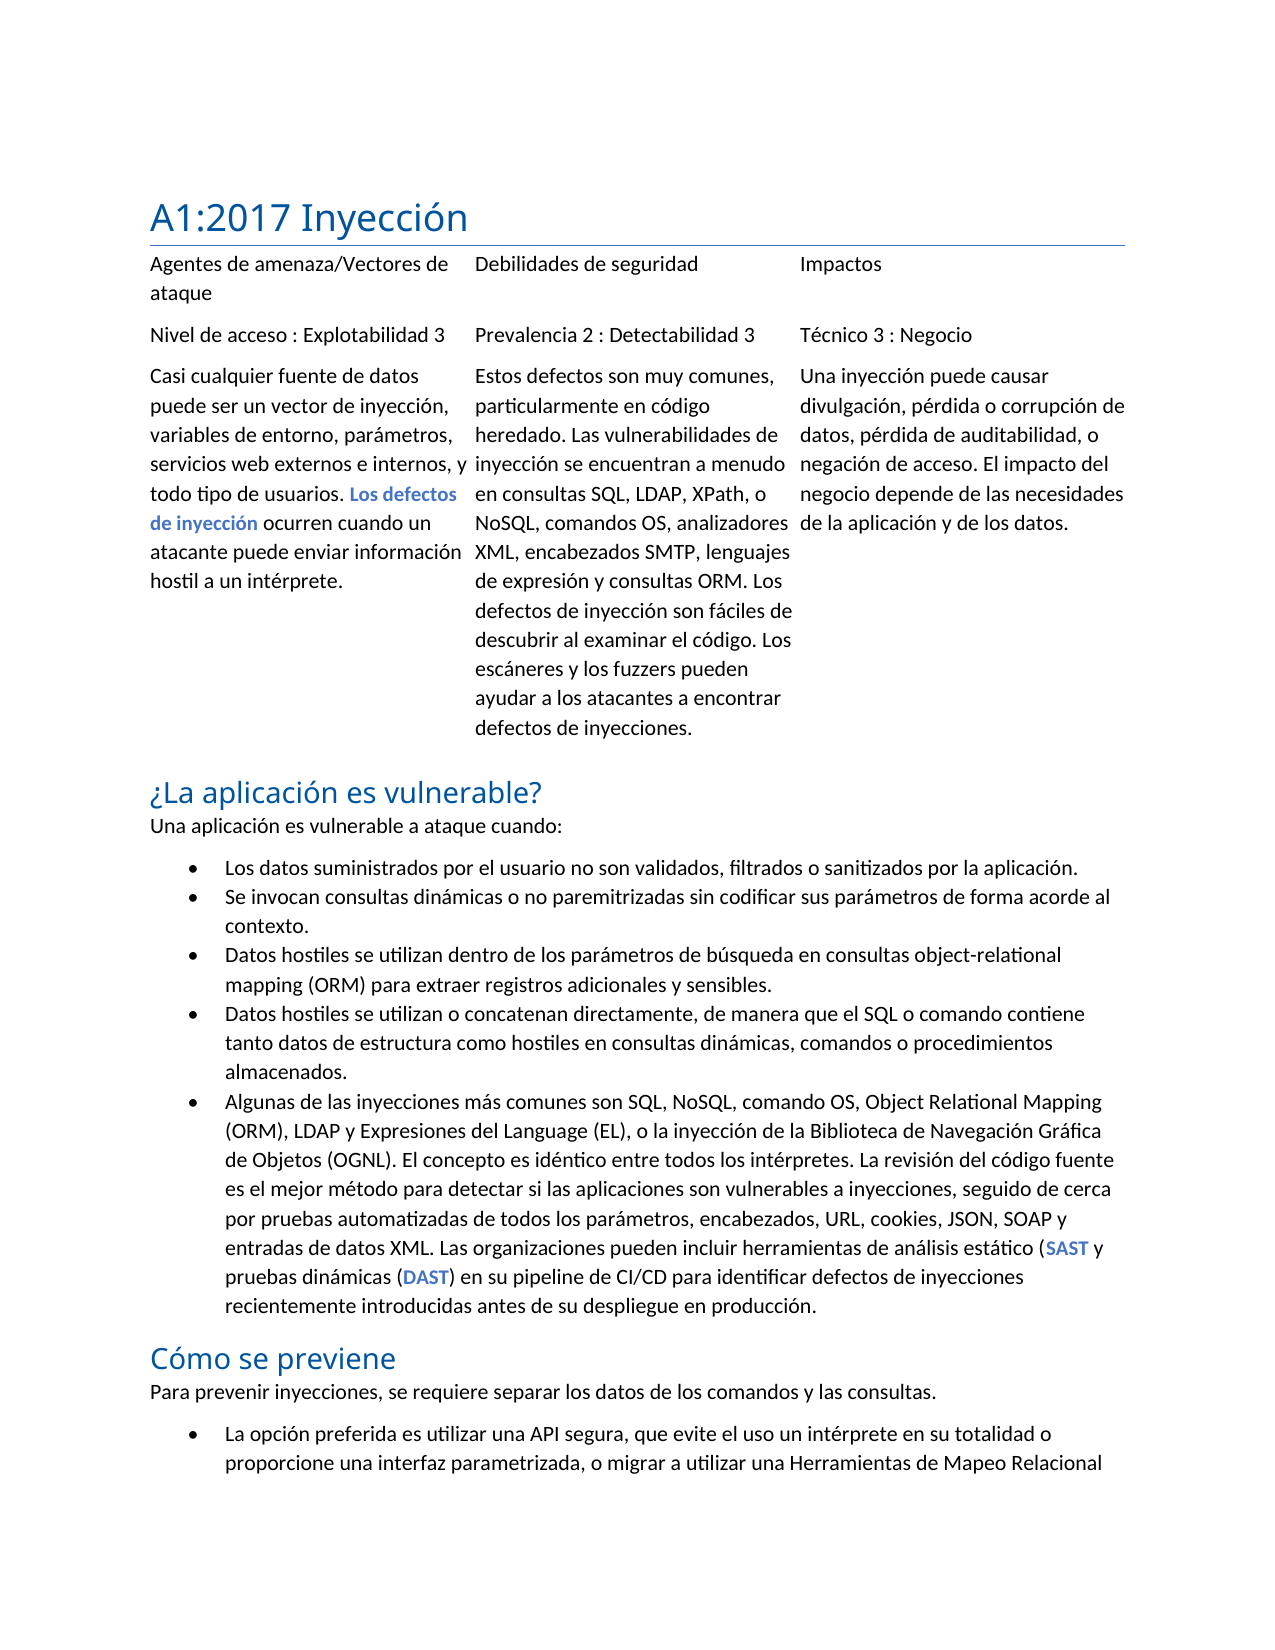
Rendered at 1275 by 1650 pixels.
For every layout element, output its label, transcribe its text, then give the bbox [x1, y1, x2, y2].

table_header Agentes de amenaza/Vectores de ataque [150, 250, 475, 321]
table_header Debilidades de seguridad [475, 250, 800, 321]
list Datos hostiles se utilizan dentro de los parámetros de búsqueda en consultas object-relational mapping (ORM) para extraer registros adicionales y sensibles. [187, 941, 1125, 997]
list Los datos suministrados por el usuario no son validados, filtrados o sanitizados por la aplicación. [187, 854, 1125, 880]
table_cell Estos defectos son muy comunes, particularmente en código heredado. Las vulnerabilidades de inyección se encuentran a menudo en consultas SQL, LDAP, XPath, o NoSQL, comandos OS, analizadores XML, encabezados SMTP, lenguajes de expresión y consultas ORM. Los defectos de inyección son fáciles de descubrir al examinar el código. Los escáneres y los fuzzers pueden ayudar a los atacantes a encontrar defectos de inyecciones. [475, 363, 800, 756]
text Para prevenir inyecciones, se requiere separar los datos de los comandos y las consultas. [150, 1378, 1125, 1405]
table_cell Nivel de acceso : Explotabilidad 3 [150, 321, 475, 363]
list Datos hostiles se utilizan o concatenan directamente, de manera que el SQL o comando contiene tanto datos de estructura como hostiles en consultas dinámicas, comandos o procedimientos almacenados. [187, 1000, 1125, 1085]
subtitle A1:2017 Inyección [150, 192, 1125, 245]
table_cell Una inyección puede causar divulgación, pérdida o corrupción de datos, pérdida de auditabilidad, o negación de acceso. El impacto del negocio depende de las necesidades de la aplicación y de los datos. [800, 363, 1125, 756]
subtitle Cómo se previene [150, 1339, 1125, 1378]
subtitle ¿La aplicación es vulnerable? [150, 772, 1125, 812]
list Algunas de las inyecciones más comunes son SQL, NoSQL, comando OS, Object Relational Mapping (ORM), LDAP y Expresiones del Language (EL), o la inyección de la Biblioteca de Navegación Gráfica de Objetos (OGNL). El concepto es idéntico entre todos los intérpretes. La revisión del código fuente es el mejor método para detectar si las aplicaciones son vulnerables a inyecciones, seguido de cerca por pruebas automatizadas de todos los parámetros, encabezados, URL, cookies, JSON, SOAP y entradas de datos XML. Las organizaciones pueden incluir herramientas de análisis estático (SAST y pruebas dinámicas (DAST) en su pipeline de CI/CD para identificar defectos de inyecciones recientemente introducidas antes de su despliegue en producción. [187, 1088, 1125, 1319]
table_cell Prevalencia 2 : Detectabilidad 3 [475, 321, 800, 363]
list La opción preferida es utilizar una API segura, que evite el uso un intérprete en su totalidad o proporcione una interfaz parametrizada, o migrar a utilizar una Herramientas de Mapeo Relacional [187, 1420, 1125, 1476]
text Una aplicación es vulnerable a ataque cuando: [150, 812, 1125, 838]
list Se invocan consultas dinámicas o no paremitrizadas sin codificar sus parámetros de forma acorde al contexto. [187, 883, 1125, 939]
table_cell Técnico 3 : Negocio [800, 321, 1125, 363]
table_cell Casi cualquier fuente de datos puede ser un vector de inyección, variables de entorno, parámetros, servicios web externos e internos, y todo tipo de usuarios. Los defectos de inyección ocurren cuando un atacante puede enviar información hostil a un intérprete. [150, 363, 475, 756]
table_header Impactos [800, 250, 1125, 321]
